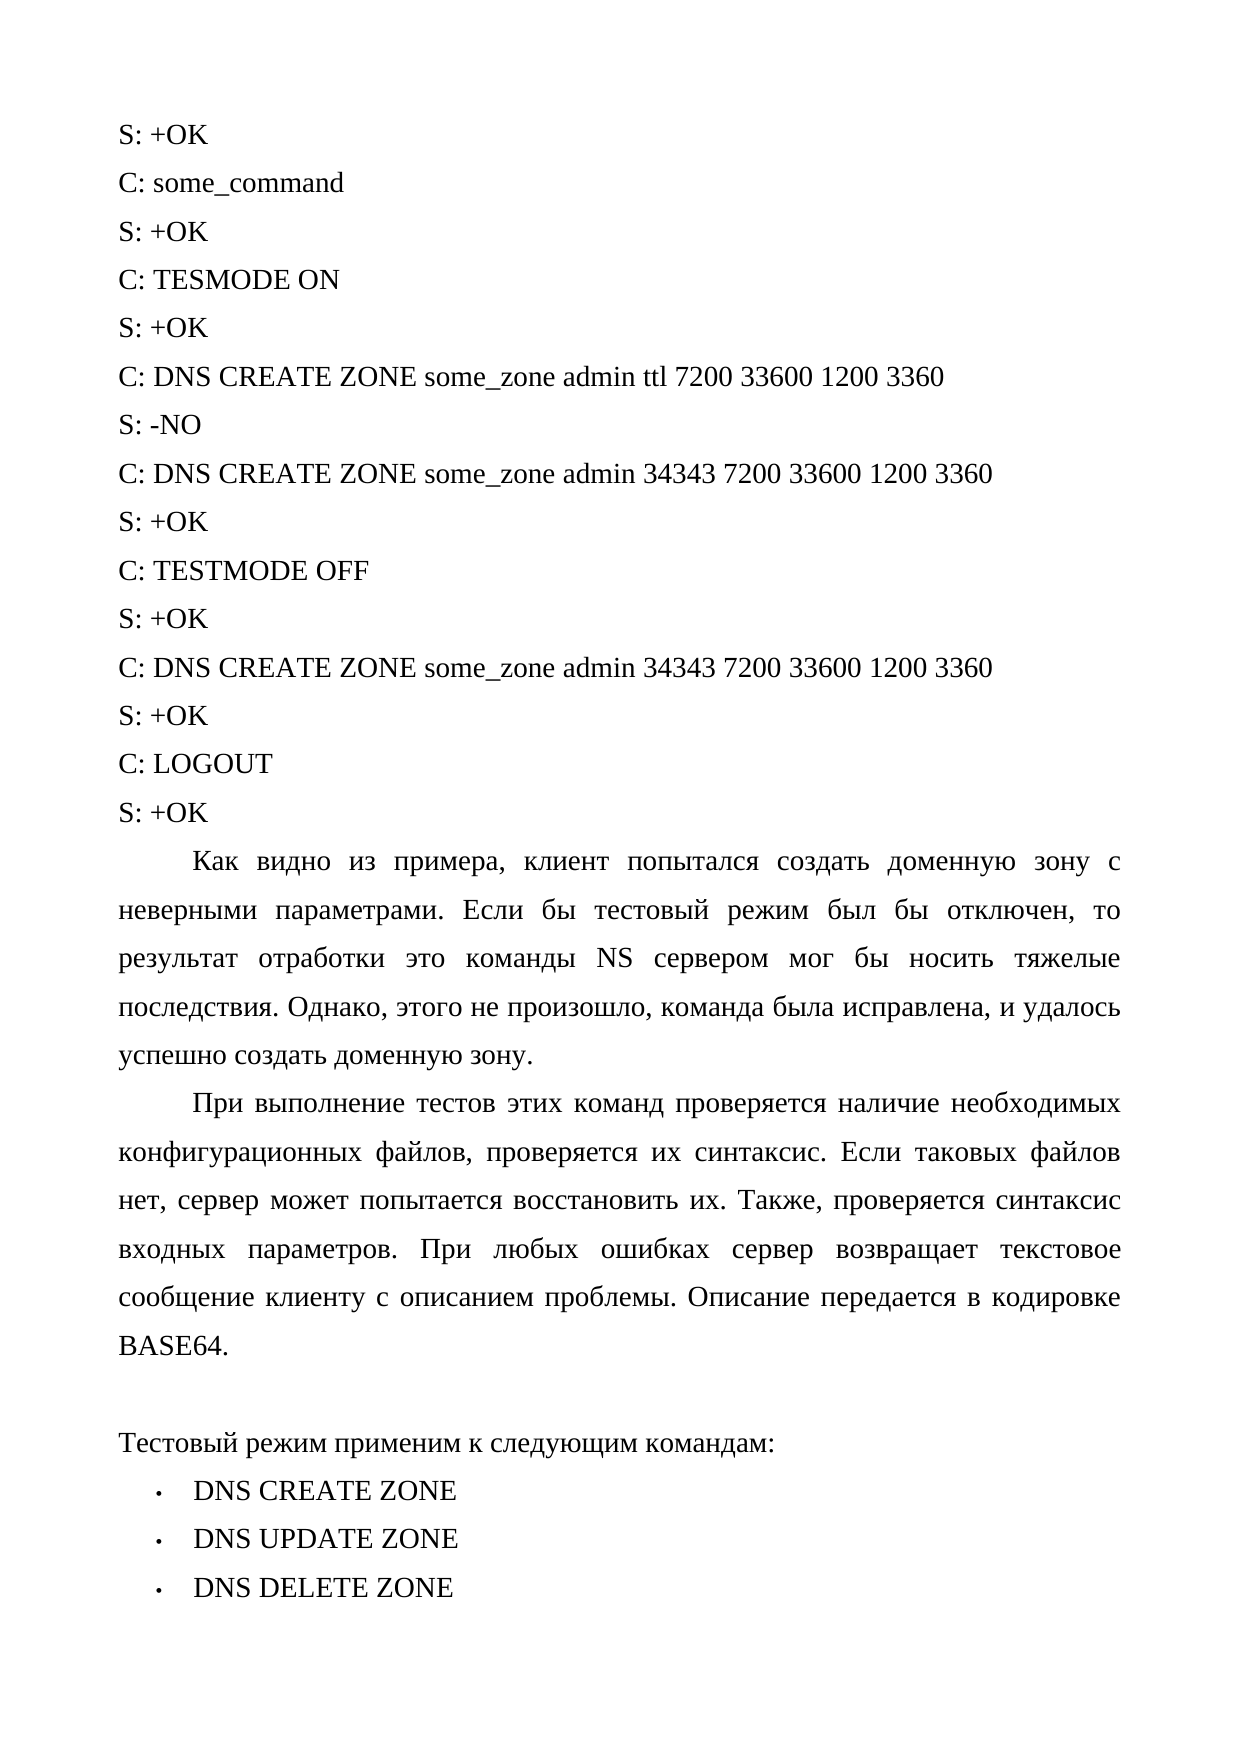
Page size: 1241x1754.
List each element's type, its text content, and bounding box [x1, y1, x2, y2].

text C: DNS CREATE ZONE some_zone admin 34343 7200 33600 1200 3360 [118, 457, 1122, 489]
text Тестовый режим применим к следующим командам: [118, 1426, 1122, 1458]
text S: -NO [118, 409, 1122, 441]
text C: DNS CREATE ZONE some_zone admin 34343 7200 33600 1200 3360 [118, 651, 1122, 683]
text C: DNS CREATE ZONE some_zone admin ttl 7200 33600 1200 3360 [118, 360, 1122, 393]
text S: +OK [118, 215, 1122, 247]
text S: +OK [118, 699, 1122, 732]
text C: some_command [118, 167, 1122, 199]
text S: +OK [118, 506, 1122, 538]
text S: +OK [118, 602, 1122, 635]
text S: +OK [118, 312, 1122, 344]
text Как видно из примера, клиент попытался создать доменную зону с неверными параметрами. Если бы тестовый режим был бы отключен, то результат отработки это команды NS сервером мог бы носить тяжелые последствия. Однако, этого не произошло, команда была исправлена, и удалось успешно создать доменную зону. [118, 845, 1122, 1071]
text C: LOGOUT [118, 748, 1122, 780]
text C: TESMODE ON [118, 263, 1122, 296]
list DNS UPDATE ZONE [156, 1523, 1122, 1555]
text При выполнение тестов этих команд проверяется наличие необходимых конфигурационных файлов, проверяется их синтаксис. Если таковых файлов нет, сервер может попытается восстановить их. Также, проверяется синтаксис входных параметров. При любых ошибках сервер возвращает текстовое сообщение клиенту с описанием проблемы. Описание передается в кодировке BASE64. [118, 1087, 1122, 1361]
text S: +OK [118, 796, 1122, 828]
list DNS DELETE ZONE [156, 1571, 1122, 1603]
text C: TESTMODE OFF [118, 554, 1122, 586]
list DNS CREATE ZONE [156, 1474, 1122, 1507]
text S: +OK [118, 118, 1122, 150]
